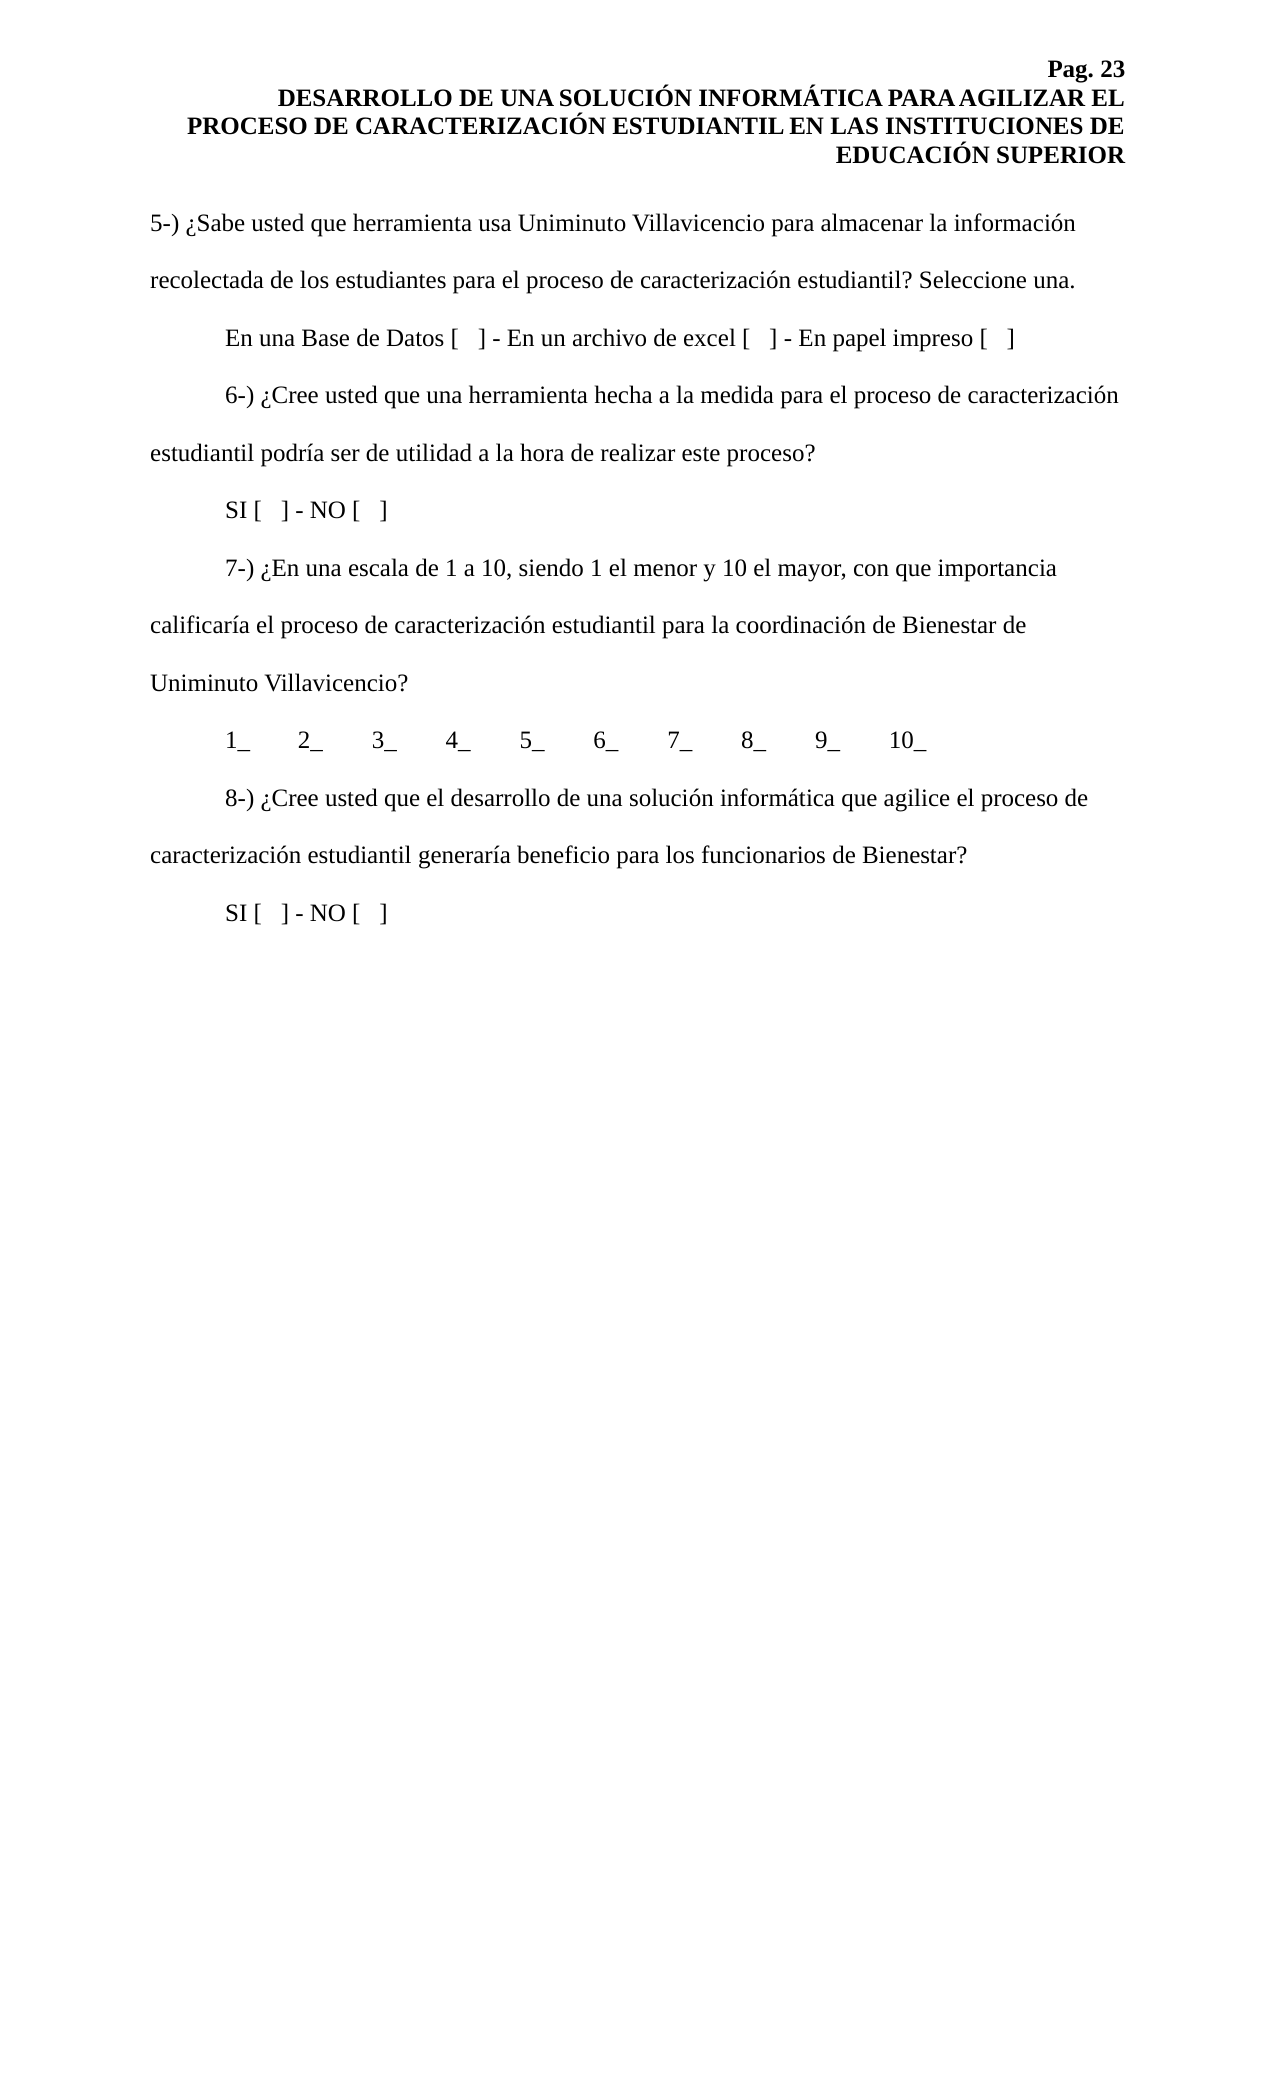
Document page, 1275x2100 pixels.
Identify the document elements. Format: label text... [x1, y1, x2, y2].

text SI [ ] - NO [ ] [150, 495, 1125, 524]
text En una Base de Datos [ ] - En un archivo de excel [ ] - En papel impreso [ ] [150, 323, 1125, 352]
text SI [ ] - NO [ ] [150, 898, 1125, 927]
text 7-) ¿En una escala de 1 a 10, siendo 1 el menor y 10 el mayor, con que importancia calificaría el proceso de caracterización estudiantil para la coordinación de Bienestar de Uniminuto Villavicencio? [150, 553, 1125, 697]
text 6-) ¿Cree usted que una herramienta hecha a la medida para el proceso de caracterización estudiantil podría ser de utilidad a la hora de realizar este proceso? [150, 380, 1125, 467]
text 1_ 2_ 3_ 4_ 5_ 6_ 7_ 8_ 9_ 10_ [150, 725, 1125, 754]
text 8-) ¿Cree usted que el desarrollo de una solución informática que agilice el proceso de caracterización estudiantil generaría beneficio para los funcionarios de Bienestar? [150, 783, 1125, 869]
text 5-) ¿Sabe usted que herramienta usa Uniminuto Villavicencio para almacenar la información recolectada de los estudiantes para el proceso de caracterización estudiantil? Seleccione una. [150, 208, 1125, 294]
